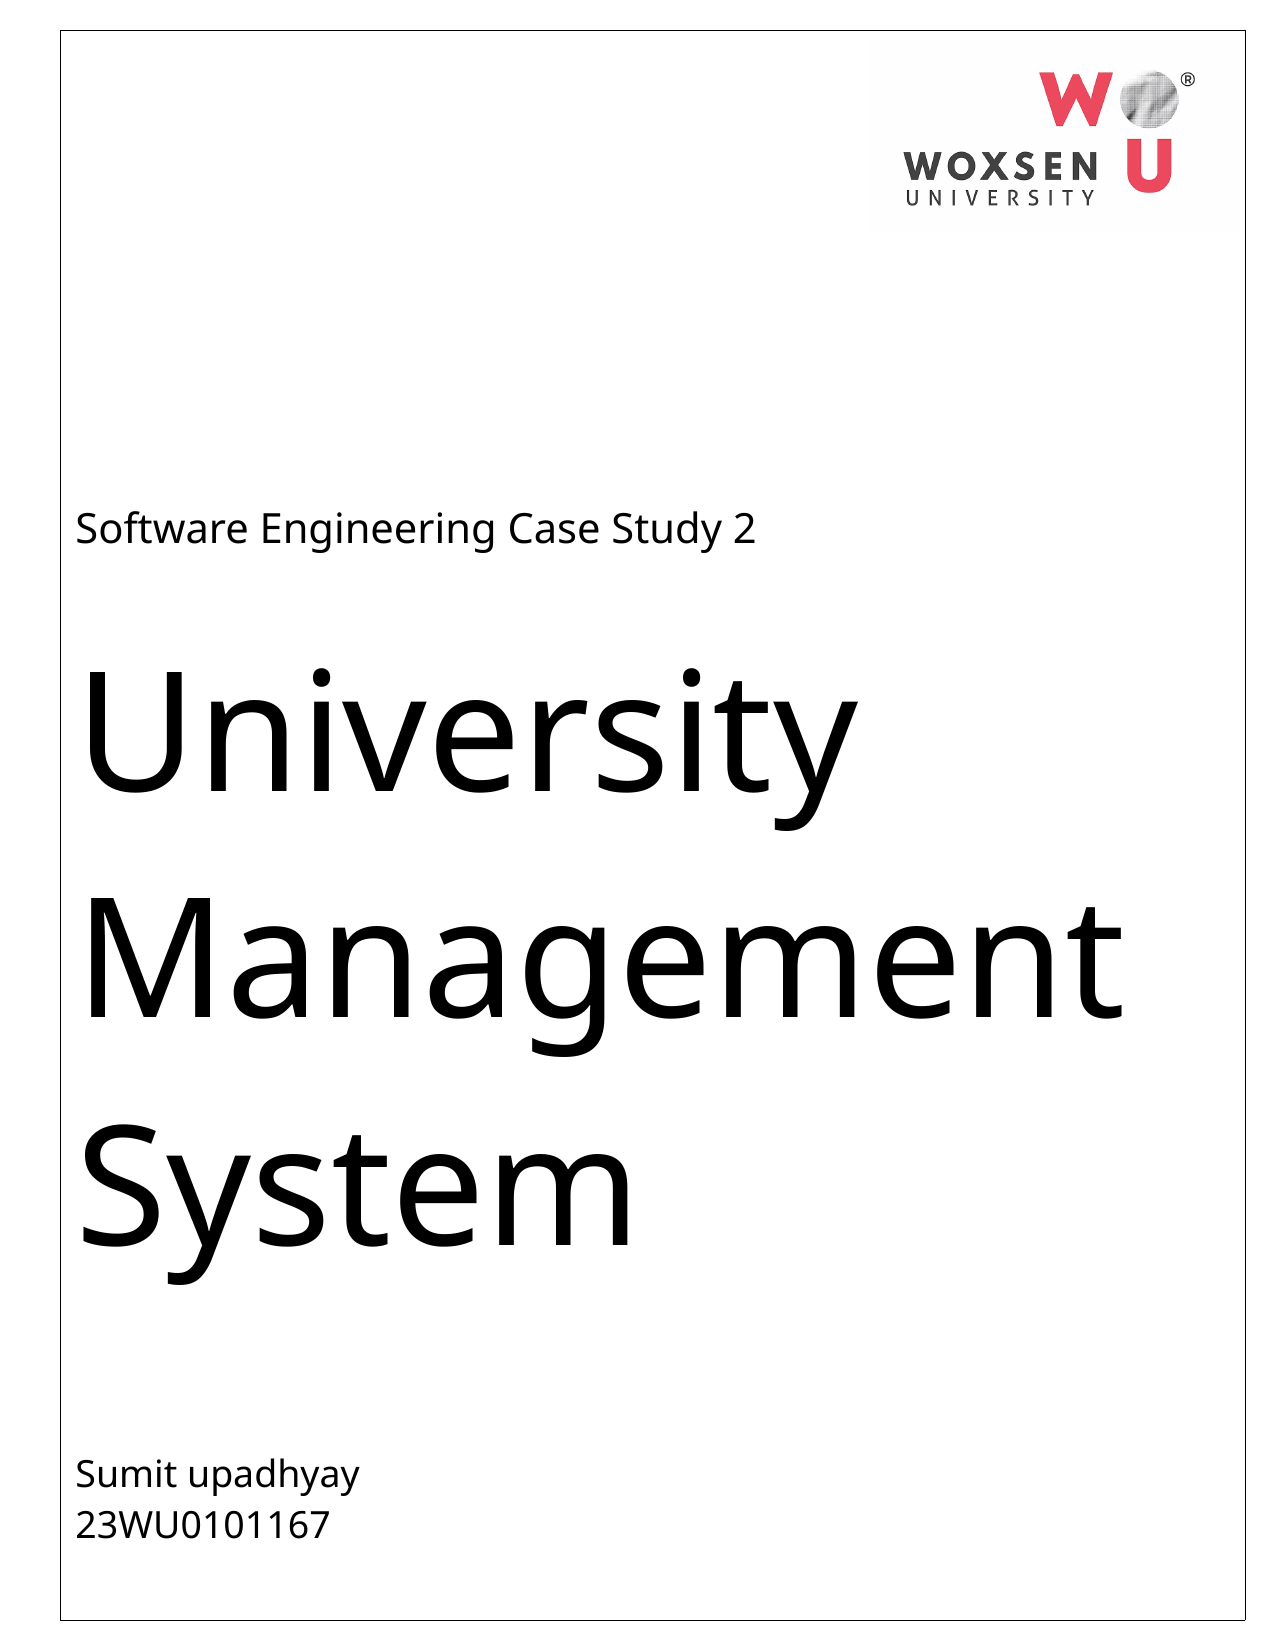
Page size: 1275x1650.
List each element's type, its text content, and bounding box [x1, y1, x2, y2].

picture [866, 38, 1240, 238]
text Software Engineering Case Study 2 [75, 499, 1230, 556]
text University Management System [75, 613, 1230, 1294]
text Sumit upadhyay [75, 1447, 1230, 1498]
text 23WU0101167 [75, 1498, 1230, 1549]
